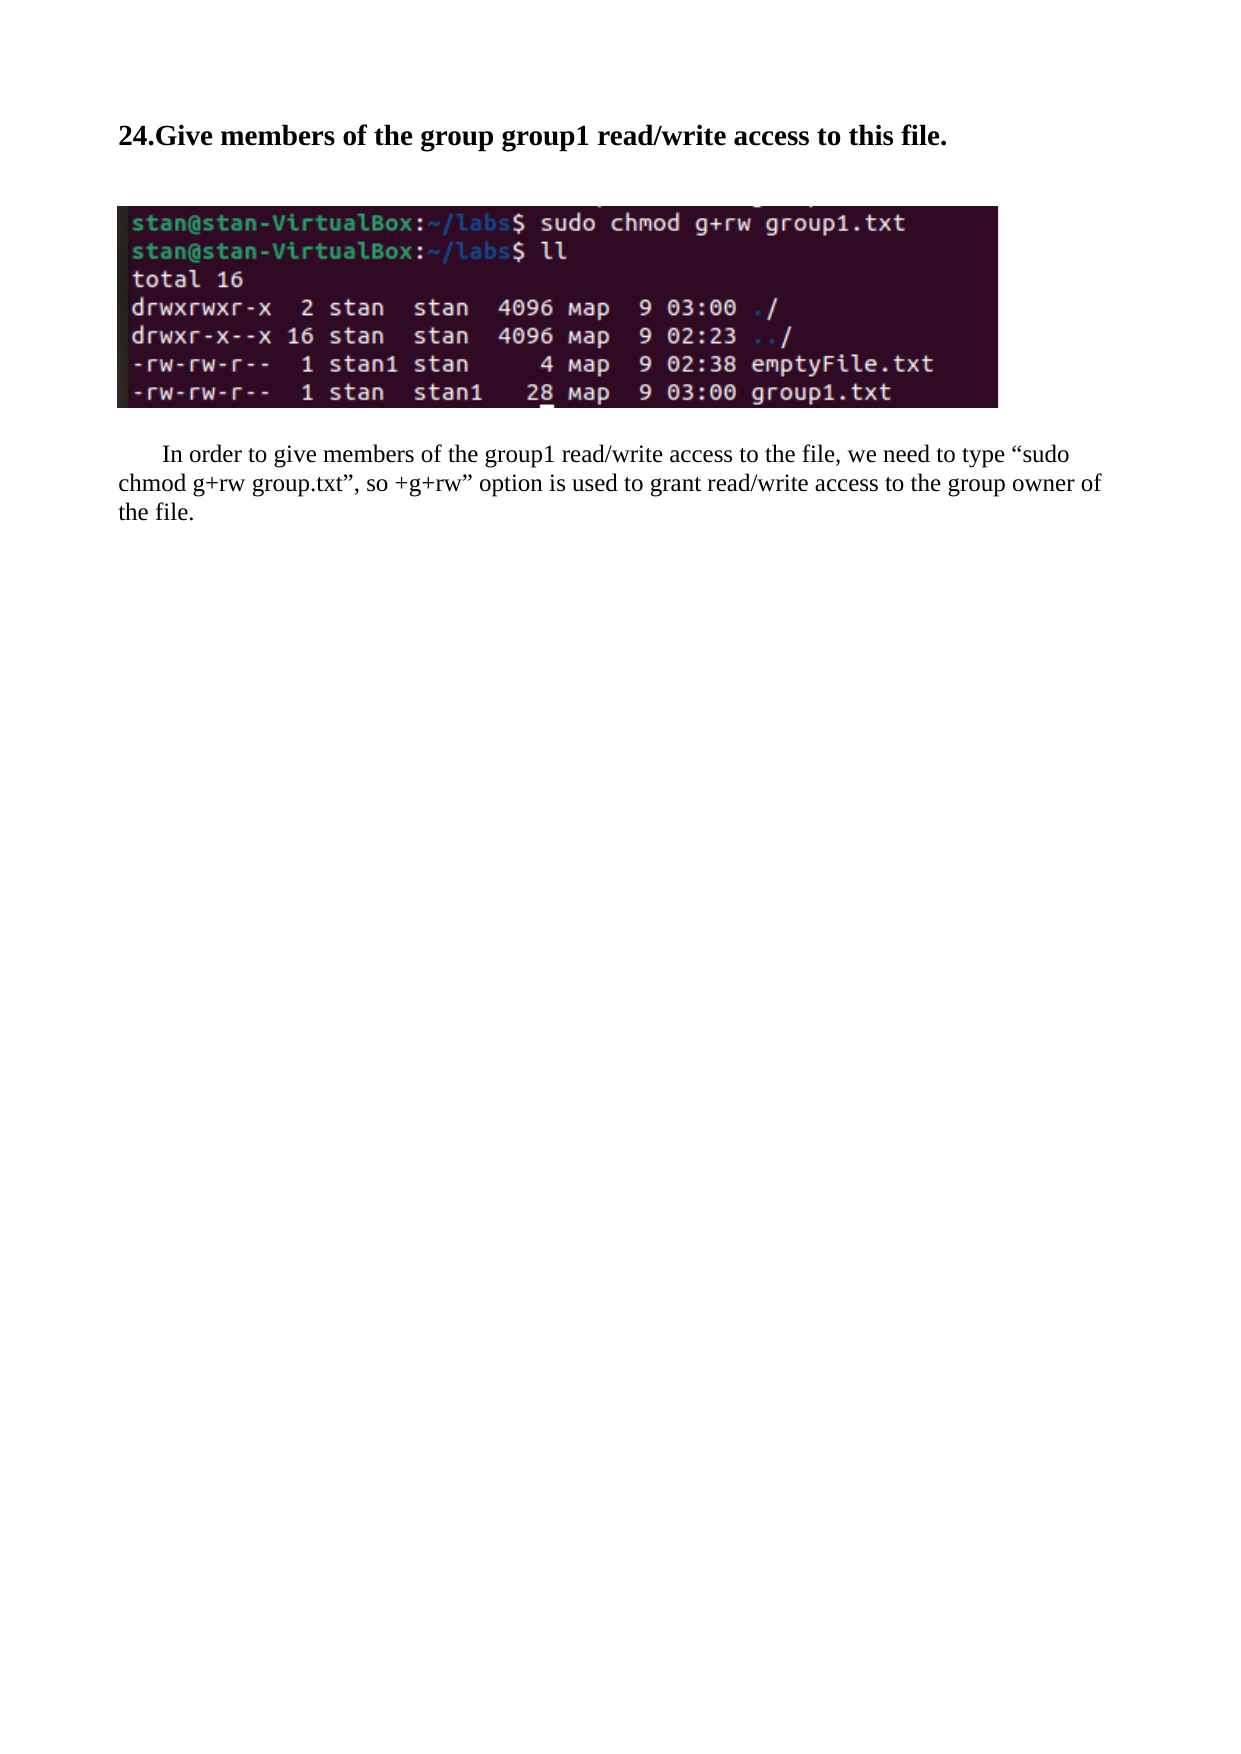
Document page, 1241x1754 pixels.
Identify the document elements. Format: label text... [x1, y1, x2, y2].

text 24.Give members of the group group1 read/write access to this file. [118, 118, 1122, 152]
text In order to give members of the group1 read/write access to the file, we need to type “sudo chmod g+rw group.txt”, so +g+rw” option is used to grant read/write access to the group owner of the file. [118, 439, 1122, 525]
